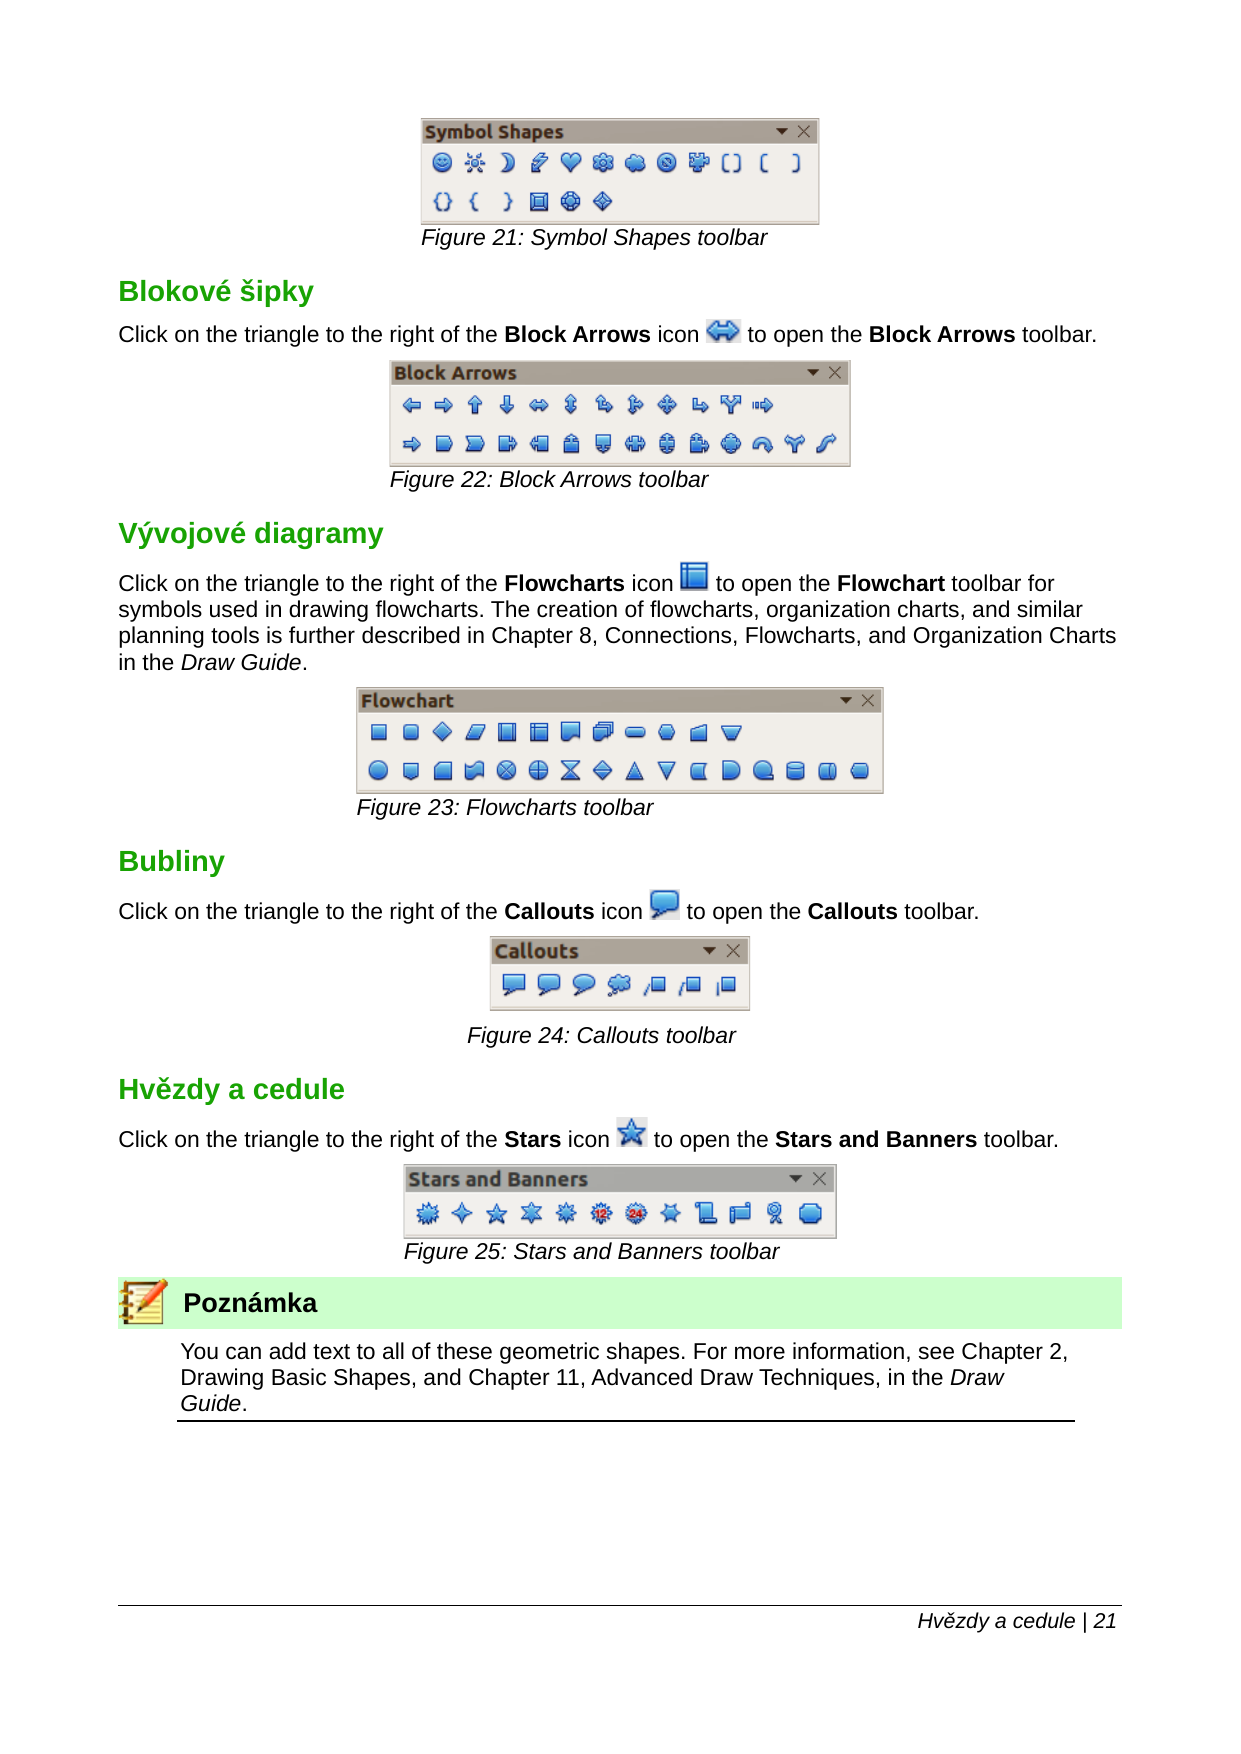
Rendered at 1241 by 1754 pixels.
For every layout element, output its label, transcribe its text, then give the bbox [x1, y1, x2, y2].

subtitle Blokové šipky [118, 274, 1122, 308]
subtitle Vývojové diagramy [118, 516, 1122, 550]
picture [616, 1117, 648, 1147]
picture [649, 889, 680, 920]
text Figure 21: Symbol Shapes toolbar [421, 225, 819, 251]
list You can add text to all of these geometric shapes. For more information, see Chapter 2, Drawing Basic Shapes, and Chapter 11, Advanced Draw Techniques, in the Draw Guide. [177, 1335, 1075, 1420]
picture [489, 936, 751, 1011]
picture [420, 118, 820, 225]
subtitle Poznámka [118, 1277, 1122, 1329]
picture [679, 561, 710, 591]
text Click on the triangle to the right of the Flowcharts icon to open the Flowchart toolbar for symbols used in drawing flowcharts. The creation of flowcharts, organization charts, and similar planning tools is further described in Chapter 8, Connections, Flowcharts, and Organization Charts in the Draw Guide. [118, 562, 1122, 675]
list Figure 25: Stars and Banners toolbar [403, 1239, 837, 1265]
subtitle Hvězdy a cedule [118, 1072, 1122, 1106]
text Click on the triangle to the right of the Block Arrows icon to open the Block Arrows toolbar. [118, 320, 1122, 347]
subtitle Bubliny [118, 844, 1122, 878]
list Figure 24: Callouts toolbar [467, 1022, 773, 1049]
picture [389, 360, 851, 467]
list Click on the triangle to the right of the Stars icon to open the Stars and Banners toolbar. [118, 1118, 1122, 1152]
picture [356, 687, 884, 794]
text Figure 22: Block Arrows toolbar [389, 467, 851, 493]
text Figure 23: Flowcharts toolbar [356, 794, 884, 820]
picture [403, 1164, 837, 1239]
picture [119, 1277, 170, 1328]
picture [705, 319, 742, 343]
list Click on the triangle to the right of the Callouts icon to open the Callouts toolbar. [118, 890, 1122, 924]
